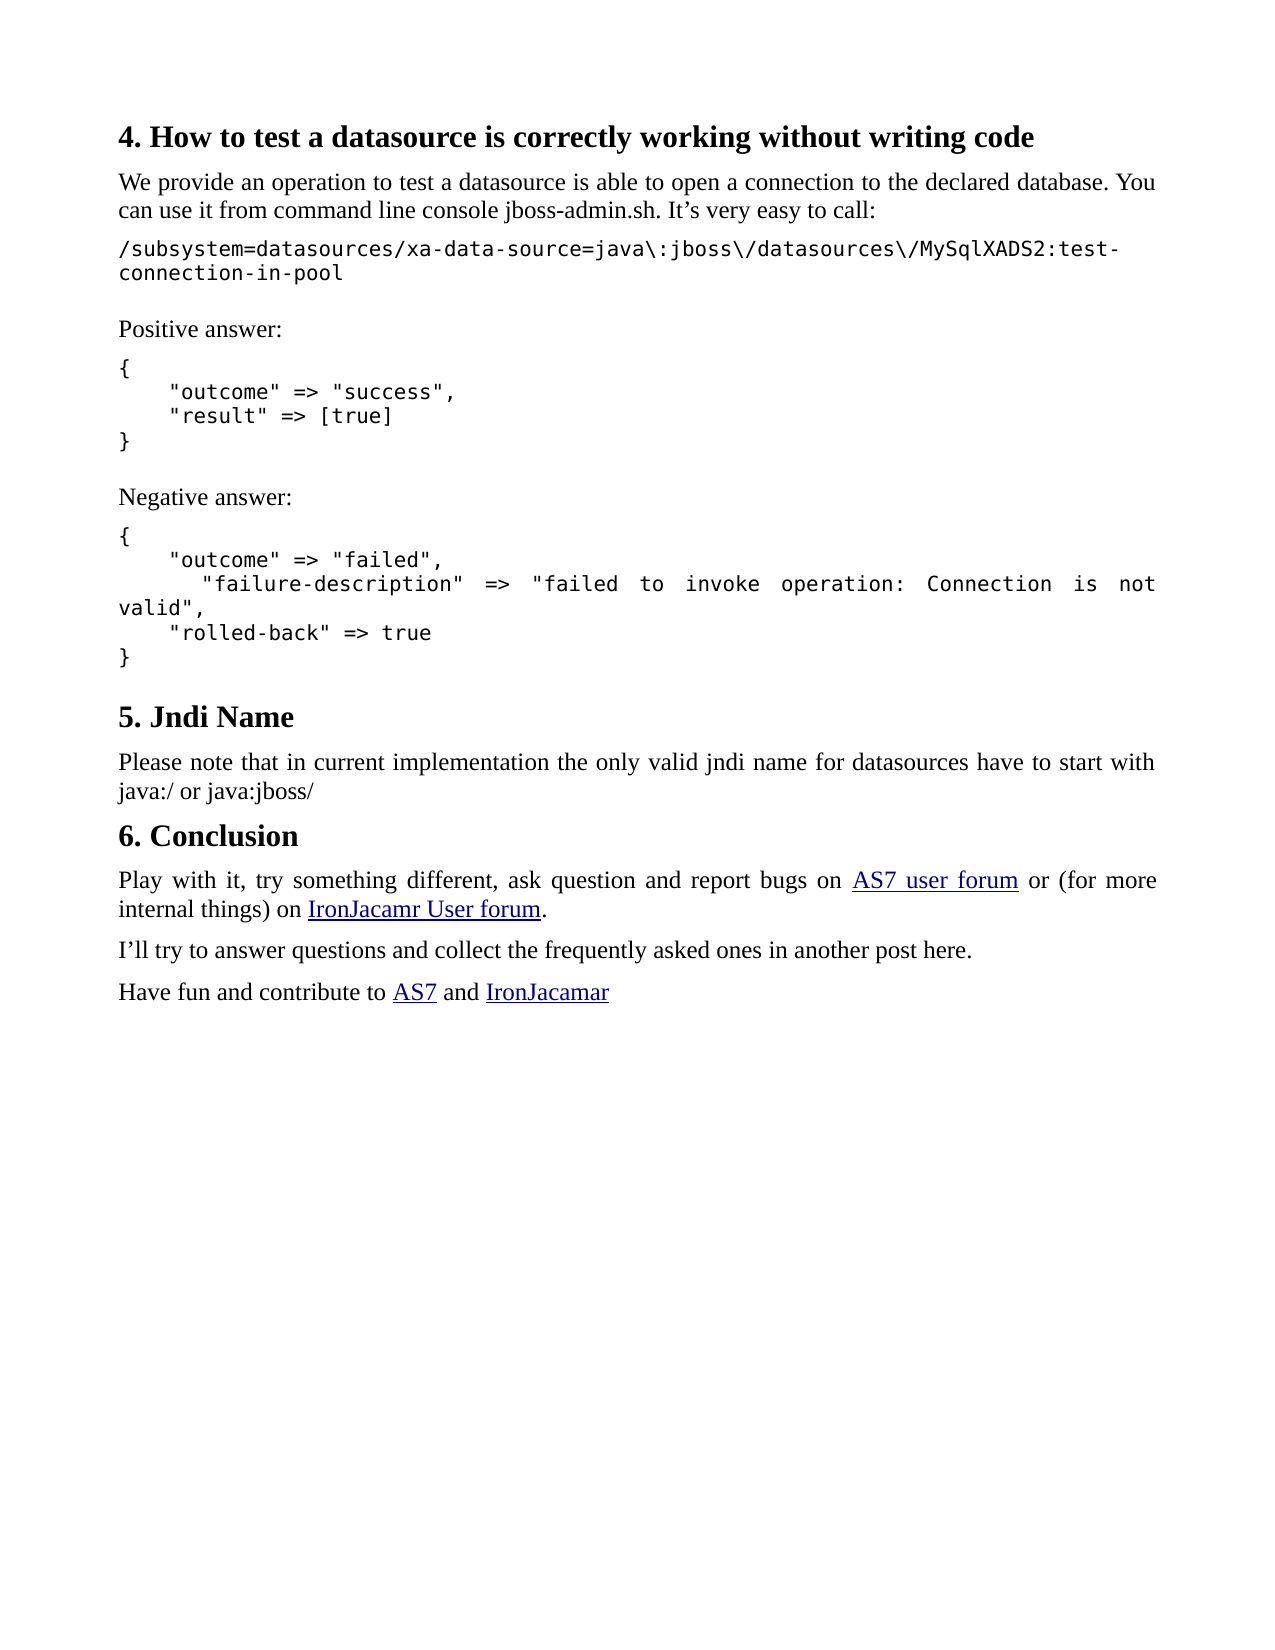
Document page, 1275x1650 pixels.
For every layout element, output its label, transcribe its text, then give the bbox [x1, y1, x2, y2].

text Please note that in current implementation the only valid jndi name for datasources have to start with java:/ or java:jboss/ [118, 747, 1157, 805]
text Play with it, try something different, ask question and report bugs on AS7 user forum or (for more internal things) on IronJacamr User forum. [118, 866, 1157, 923]
text /subsystem=datasources/xa-data-source=java\:jboss\/datasources\/MySqlXADS2:test-connection-in-pool [118, 237, 1157, 285]
text "result" => [true] [118, 404, 1157, 429]
text 5. Jndi Name [118, 699, 1157, 735]
text Positive answer: [118, 314, 1157, 343]
text } [118, 645, 1157, 669]
text I’ll try to answer questions and collect the frequently asked ones in another post here. [118, 936, 1157, 964]
text "failure-description" => "failed to invoke operation: Connection is not valid", [118, 572, 1157, 621]
text Have fun and contribute to AS7 and IronJacamar [118, 977, 1157, 1006]
text "rolled-back" => true [118, 621, 1157, 645]
text } [118, 429, 1157, 453]
text 4. How to test a datasource is correctly working without writing code [118, 118, 1157, 154]
text We provide an operation to test a datasource is able to open a connection to the declared database. You can use it from command line console jboss-admin.sh. It’s very easy to call: [118, 167, 1157, 224]
text { [118, 524, 1157, 548]
text 6. Conclusion [118, 817, 1157, 853]
text { [118, 356, 1157, 380]
text "outcome" => "success", [118, 380, 1157, 404]
text "outcome" => "failed", [118, 548, 1157, 572]
text Negative answer: [118, 482, 1157, 511]
